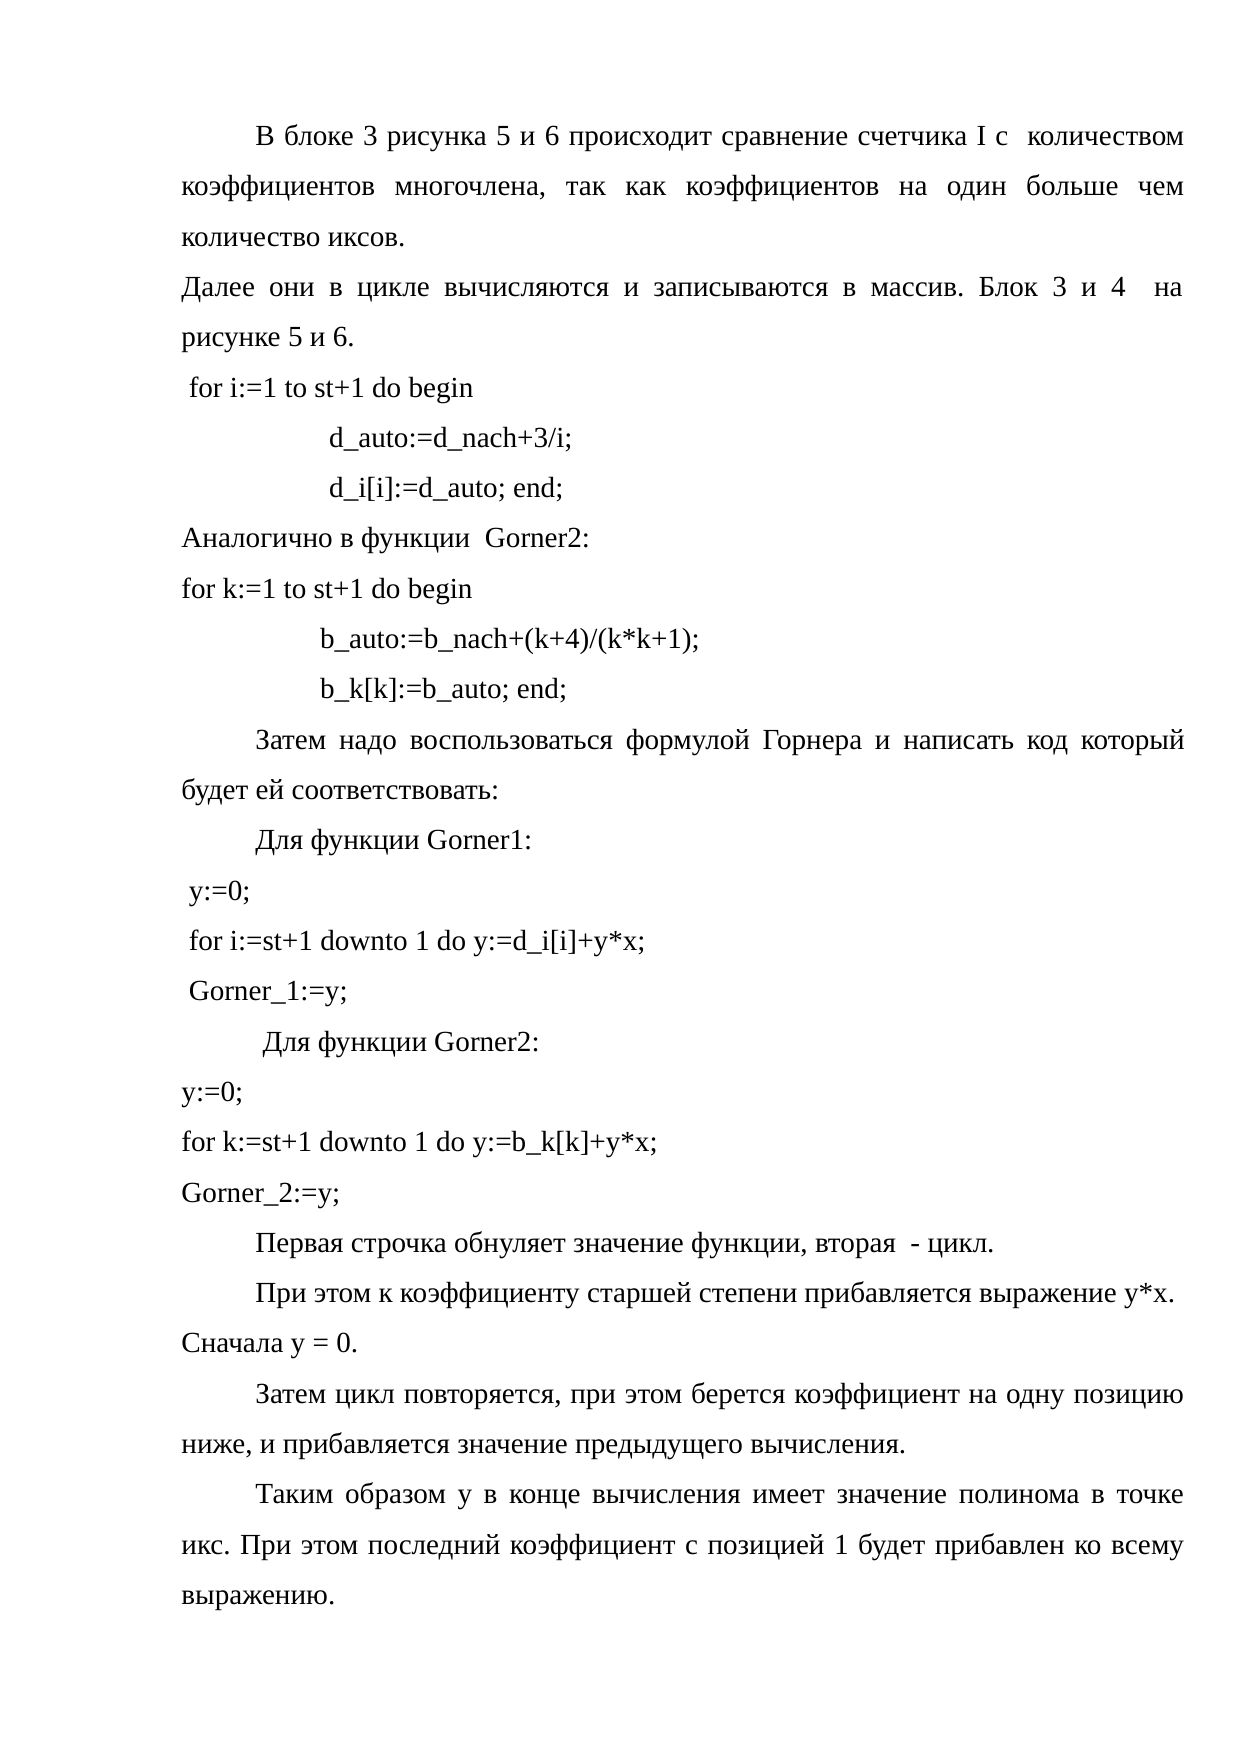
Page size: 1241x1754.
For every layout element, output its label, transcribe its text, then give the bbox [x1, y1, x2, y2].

text При этом к коэффициенту старшей степени прибавляется выражение у*х. [181, 1275, 1185, 1309]
text Первая строчка обнуляет значение функции, вторая - цикл. [181, 1225, 1185, 1258]
text Сначала у = 0. [181, 1326, 1185, 1359]
text Далее они в цикле вычисляются и записываются в массив. Блок 3 и 4 на рисунке 5 и 6. [181, 269, 1185, 353]
text b_auto:=b_nach+(k+4)/(k*k+1); [181, 621, 1185, 655]
text y:=0; [181, 1074, 1185, 1108]
text b_k[k]:=b_auto; end; [181, 672, 1185, 705]
text for k:=st+1 downto 1 do y:=b_k[k]+y*x; [181, 1124, 1185, 1158]
text Затем цикл повторяется, при этом берется коэффициент на одну позицию ниже, и прибавляется значение предыдущего вычисления. [181, 1376, 1185, 1460]
text d_auto:=d_nach+3/i; [181, 420, 1185, 453]
text Gorner_2:=y; [181, 1175, 1185, 1208]
text Для функции Gorner1: [181, 822, 1185, 856]
text Аналогично в функции Gorner2: [181, 521, 1185, 554]
text d_i[i]:=d_auto; end; [181, 470, 1185, 504]
text Gorner_1:=y; [181, 973, 1185, 1007]
text for i:=1 to st+1 do begin [181, 370, 1185, 403]
text Для функции Gorner2: [181, 1024, 1185, 1057]
text В блоке 3 рисунка 5 и 6 происходит сравнение счетчика I с количеством коэффициентов многочлена, так как коэффициентов на один больше чем количество иксов. [181, 118, 1185, 252]
text y:=0; [181, 873, 1185, 906]
text Таким образом у в конце вычисления имеет значение полинома в точке икс. При этом последний коэффициент с позицией 1 будет прибавлен ко всему выражению. [181, 1477, 1185, 1611]
text Затем надо воспользоваться формулой Горнера и написать код который будет ей соответствовать: [181, 722, 1185, 806]
text for k:=1 to st+1 do begin [181, 571, 1185, 604]
text for i:=st+1 downto 1 do y:=d_i[i]+y*x; [181, 923, 1185, 957]
